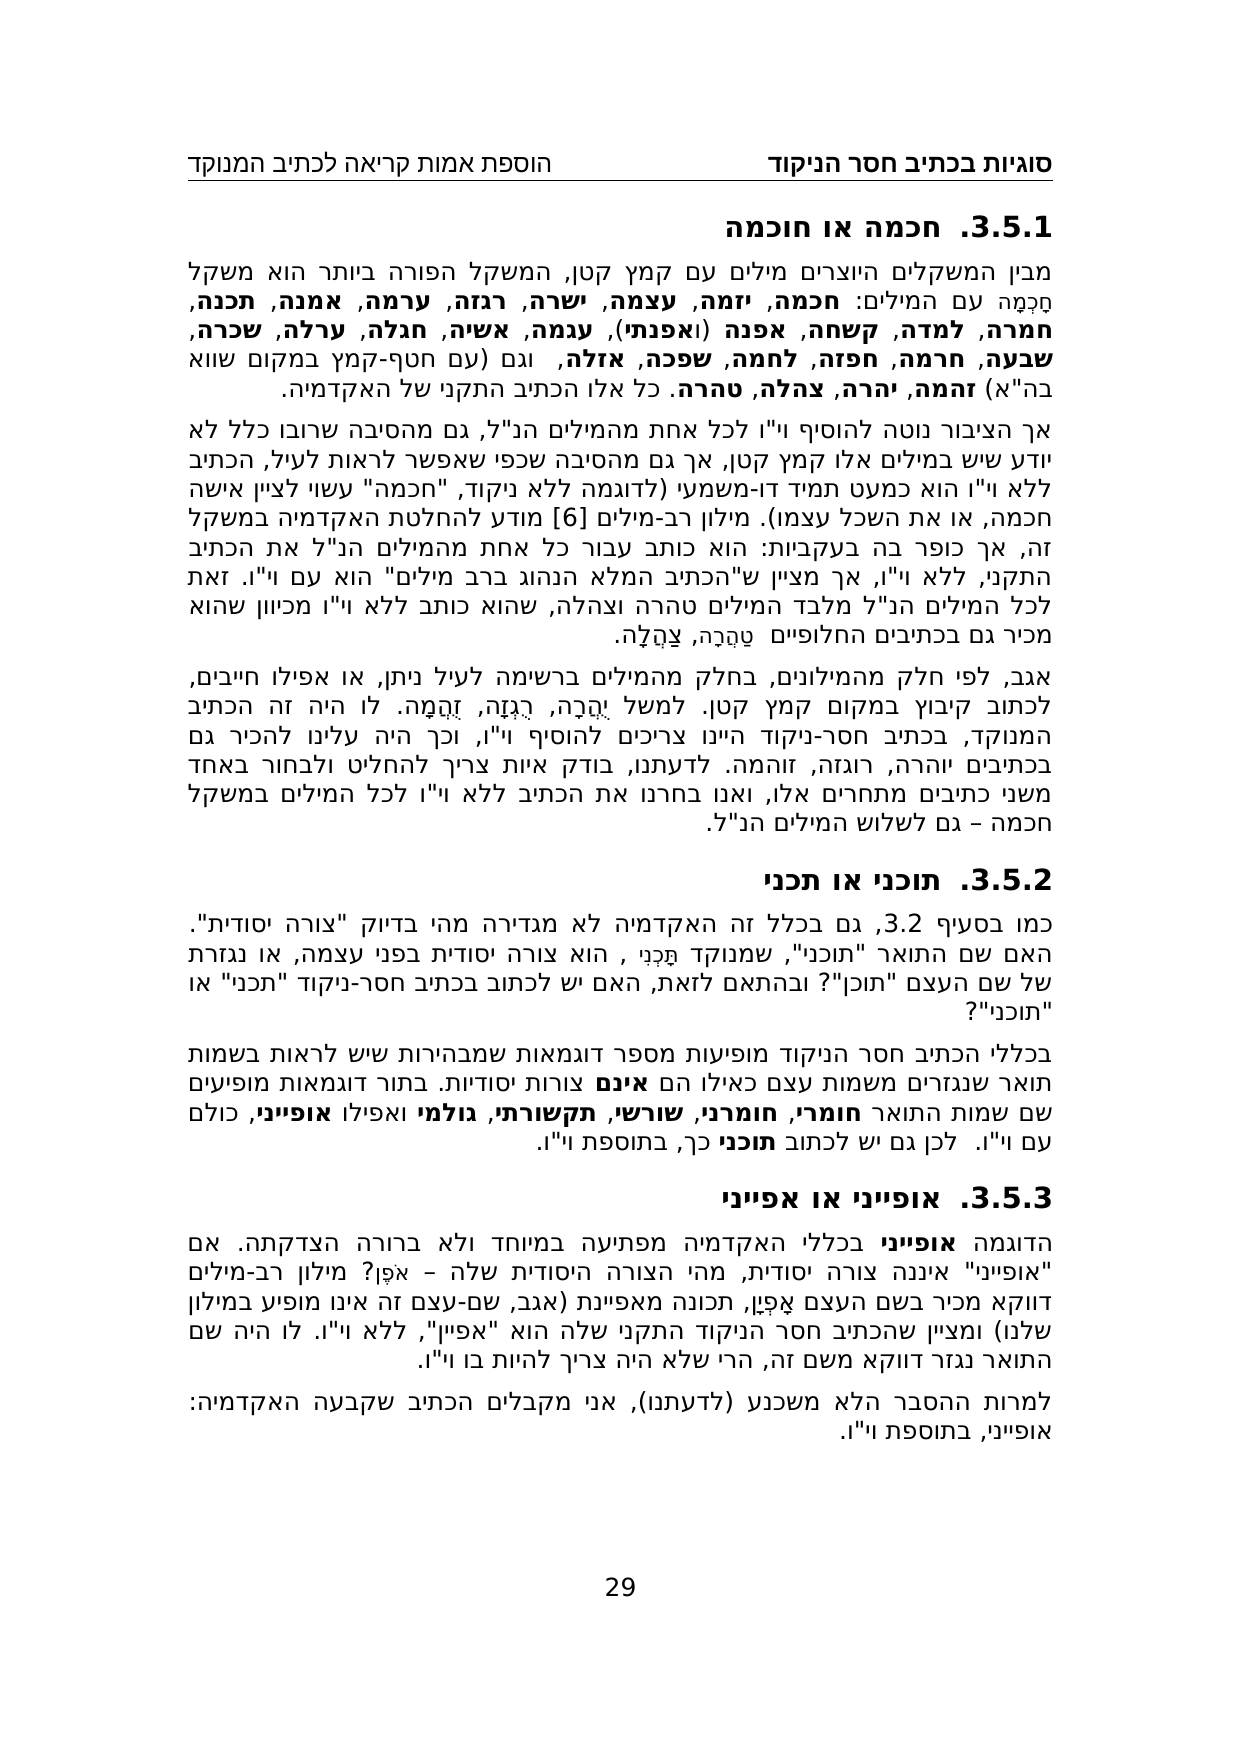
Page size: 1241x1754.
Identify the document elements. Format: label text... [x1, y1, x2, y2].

text אגב, לפי חלק מהמילונים, בחלק מהמילים ברשימה לעיל ניתן, או אפילו חייבים, לכתוב קיבוץ במקום קמץ קטן. למשל יֻהֲרָה, רֻגְזָה, זֻהֲמָה. לו היה זה הכתיב המנוקד, בכתיב חסר-ניקוד היינו צריכים להוסיף וי"ו, וכך היה עלינו להכיר גם בכתיבים יוהרה, רוגזה, זוהמה. לדעתנו, בודק איות צריך להחליט ולבחור באחד משני כתיבים מתחרים אלו, ואנו בחרנו את הכתיב ללא וי"ו לכל המילים במשקל חכמה – גם לשלוש המילים הנ"ל. [187, 662, 1053, 838]
text הדוגמה אופייני בכללי האקדמיה מפתיעה במיוחד ולא ברורה הצדקתה. אם "אופייני" איננה צורה יסודית, מהי הצורה היסודית שלה – אֹפֶן? מילון רב-מילים דווקא מכיר בשם העצם אָפְיָן, תכונה מאפיינת (אגב, שם-עצם זה אינו מופיע במילון שלנו) ומציין שהכתיב חסר הניקוד התקני שלה הוא "אפיין", ללא וי"ו. לו היה שם התואר נגזר דווקא משם זה, הרי שלא היה צריך להיות בו וי"ו. [187, 1228, 1053, 1374]
text מבין המשקלים היוצרים מילים עם קמץ קטן, המשקל הפורה ביותר הוא משקל חָכְמָה עם המילים: חכמה, יזמה, עצמה, ישרה, רגזה, ערמה, אמנה, תכנה, חמרה, למדה, קשחה, אפנה (ואפנתי), עגמה, אשיה, חגלה, ערלה, שכרה, שבעה, חרמה, חפזה, לחמה, שפכה, אזלה, וגם (עם חטף-קמץ במקום שווא בה"א) זהמה, יהרה, צהלה, טהרה. כל אלו הכתיב התקני של האקדמיה. [187, 257, 1053, 403]
subtitle אופייני או אפייני [187, 1181, 1053, 1216]
text אך הציבור נוטה להוסיף וי"ו לכל אחת מהמילים הנ"ל, גם מהסיבה שרובו כלל לא יודע שיש במילים אלו קמץ קטן, אך גם מהסיבה שכפי שאפשר לראות לעיל, הכתיב ללא וי"ו הוא כמעט תמיד דו-משמעי (לדוגמה ללא ניקוד, "חכמה" עשוי לציין אישה חכמה, או את השכל עצמו). מילון רב-מילים [6] מודע להחלטת האקדמיה במשקל זה, אך כופר בה בעקביות: הוא כותב עבור כל אחת מהמילים הנ"ל את הכתיב התקני, ללא וי"ו, אך מציין ש"הכתיב המלא הנהוג ברב מילים" הוא עם וי"ו. זאת לכל המילים הנ"ל מלבד המילים טהרה וצהלה, שהוא כותב ללא וי"ו מכיוון שהוא מכיר גם בכתיבים החלופיים טַהֲרָה, צַהֲלָה. [187, 416, 1053, 650]
text כמו בסעיף 3.2, גם בכלל זה האקדמיה לא מגדירה מהי בדיוק "צורה יסודית". האם שם התואר "תוכני", שמנוקד תָּכְנִי , הוא צורה יסודית בפני עצמה, או נגזרת של שם העצם "תוכן"? ובהתאם לזאת, האם יש לכתוב בכתיב חסר-ניקוד "תכני" או "תוכני"? [187, 910, 1053, 1027]
text למרות ההסבר הלא משכנע (לדעתנו), אני מקבלים הכתיב שקבעה האקדמיה: אופייני, בתוספת וי"ו. [187, 1387, 1053, 1446]
subtitle תוכני או תכני [187, 863, 1053, 897]
subtitle חכמה או חוכמה [187, 210, 1053, 244]
text בכללי הכתיב חסר הניקוד מופיעות מספר דוגמאות שמבהירות שיש לראות בשמות תואר שנגזרים משמות עצם כאילו הם אינם צורות יסודיות. בתור דוגמאות מופיעים שם שמות התואר חומרי, חומרני, שורשי, תקשורתי, גולמי ואפילו אופייני, כולם עם וי"ו. לכן גם יש לכתוב תוכני כך, בתוספת וי"ו. [187, 1039, 1053, 1156]
